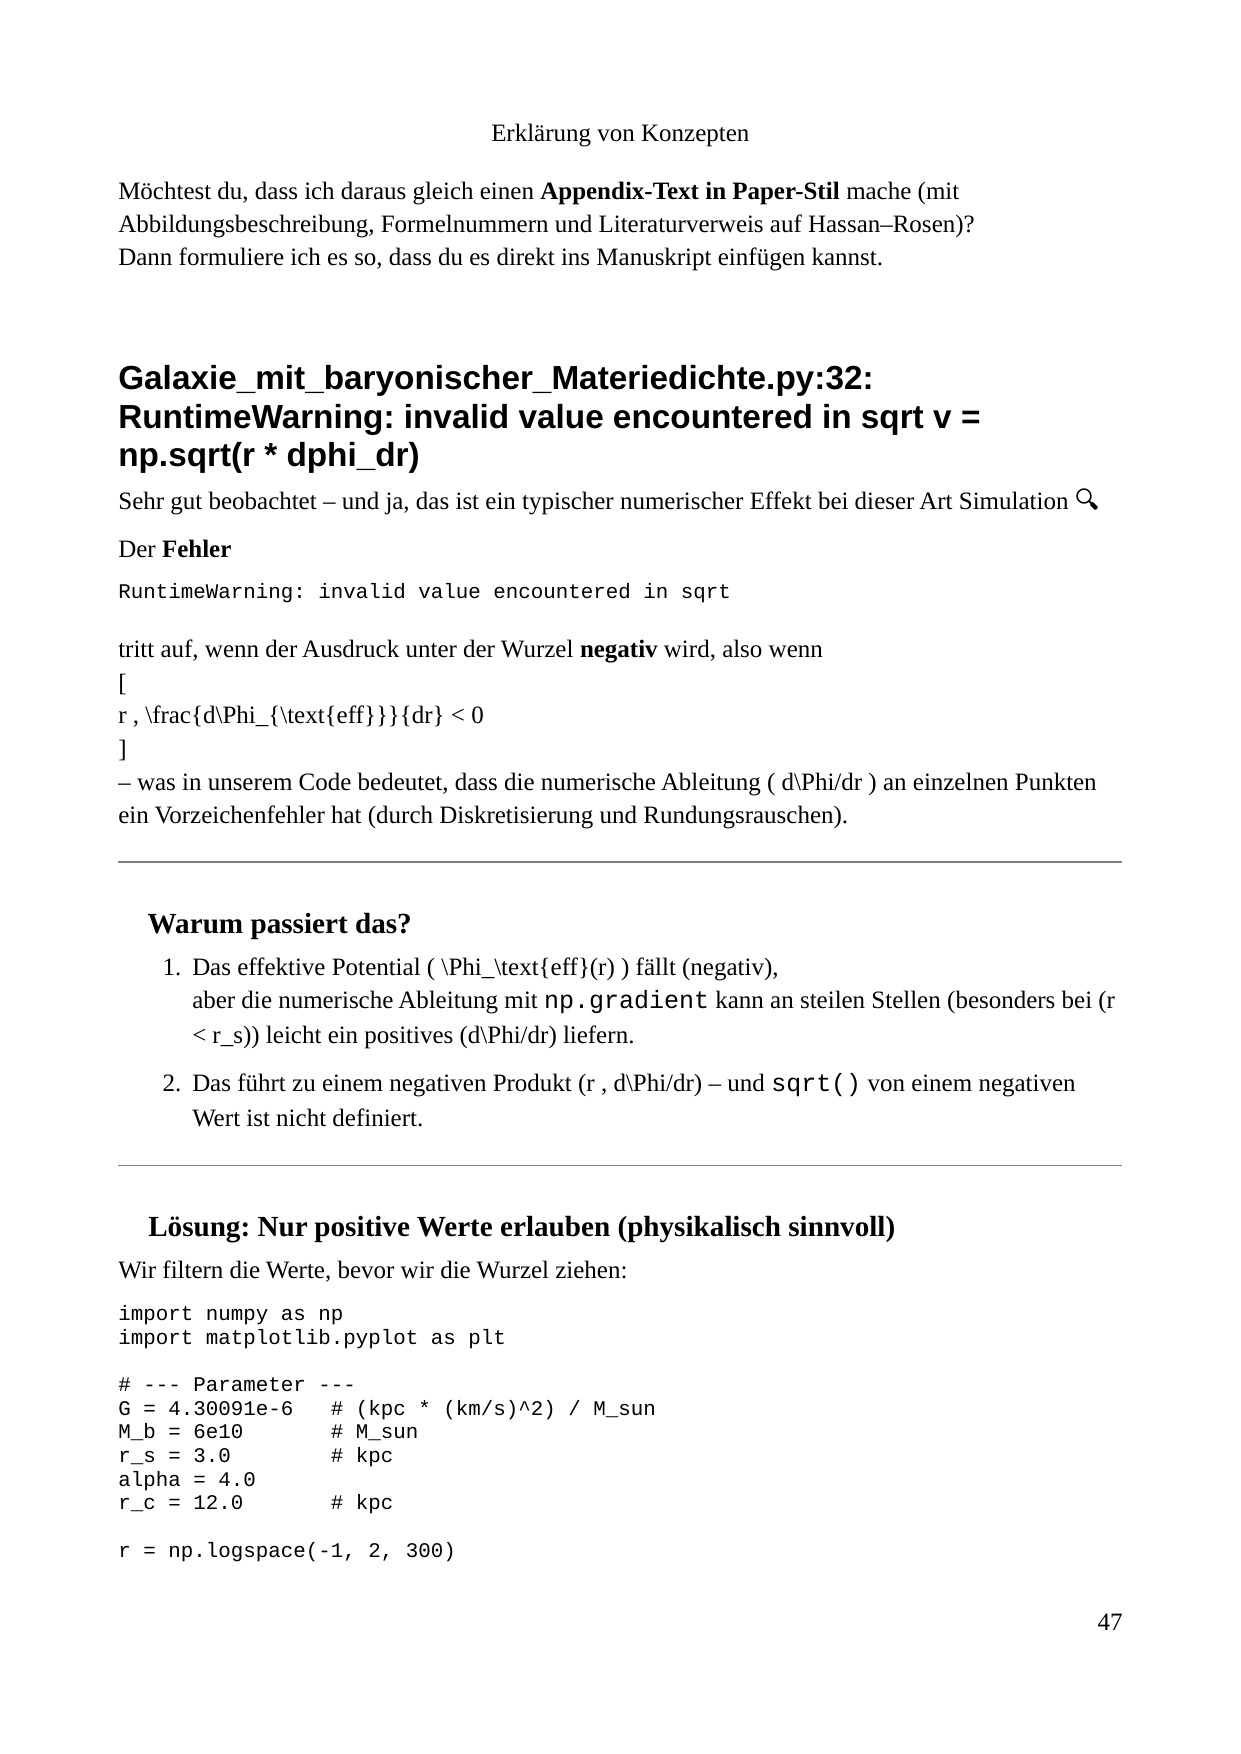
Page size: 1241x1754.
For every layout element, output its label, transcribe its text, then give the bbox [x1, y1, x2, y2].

text Sehr gut beobachtet – und ja, das ist ein typischer numerischer Effekt bei dieser Art Simulation 🔍 [118, 486, 1122, 515]
text M_b = 6e10 # M_sun [118, 1421, 1122, 1445]
text r = np.logspace(-1, 2, 300) [118, 1539, 1122, 1563]
text r_s = 3.0 # kpc [118, 1445, 1122, 1469]
text r_c = 12.0 # kpc [118, 1492, 1122, 1516]
text # --- Parameter --- [118, 1374, 1122, 1398]
text tritt auf, wenn der Ausdruck unter der Wurzel negativ wird, also wenn [ r , \frac{d\Phi_{\text{eff}}}{dr} < 0 ] – was in unserem Code bedeutet, dass die numerische Ableitung ( d\Phi/dr ) an einzelnen Punkten ein Vorzeichenfehler hat (durch Diskretisierung und Rundungsrauschen). [118, 634, 1122, 828]
text G = 4.30091e-6 # (kpc * (km/s)^2) / M_sun [118, 1398, 1122, 1421]
list Das effektive Potential ( \Phi_\text{eff}(r) ) fällt (negativ), aber die numerische Ableitung mit np.gradient kann an steilen Stellen (besonders bei (r < r_s)) leicht ein positives (d\Phi/dr) liefern. [162, 952, 1122, 1049]
text alpha = 4.0 [118, 1469, 1122, 1492]
list Das führt zu einem negativen Produkt (r , d\Phi/dr) – und sqrt() von einem negativen Wert ist nicht definiert. [162, 1068, 1122, 1132]
text Der Fehler [118, 534, 1122, 563]
subtitle ✅ Lösung: Nur positive Werte erlauben (physikalisch sinnvoll) [118, 1209, 1122, 1243]
text RuntimeWarning: invalid value encountered in sqrt [118, 581, 1122, 605]
subtitle Galaxie_mit_baryonischer_Materiedichte.py:32: RuntimeWarning: invalid value encountered in sqrt v = np.sqrt(r * dphi_dr) [118, 358, 1122, 474]
subtitle 🧩 Warum passiert das? [118, 906, 1122, 940]
text Wir filtern die Werte, bevor wir die Wurzel ziehen: [118, 1256, 1122, 1284]
text import matplotlib.pyplot as plt [118, 1327, 1122, 1350]
text import numpy as np [118, 1303, 1122, 1327]
text Möchtest du, dass ich daraus gleich einen Appendix-Text in Paper-Stil mache (mit Abbildungsbeschreibung, Formelnummern und Literaturverweis auf Hassan–Rosen)? Dann formuliere ich es so, dass du es direkt ins Manuskript einfügen kannst. [118, 176, 1122, 271]
